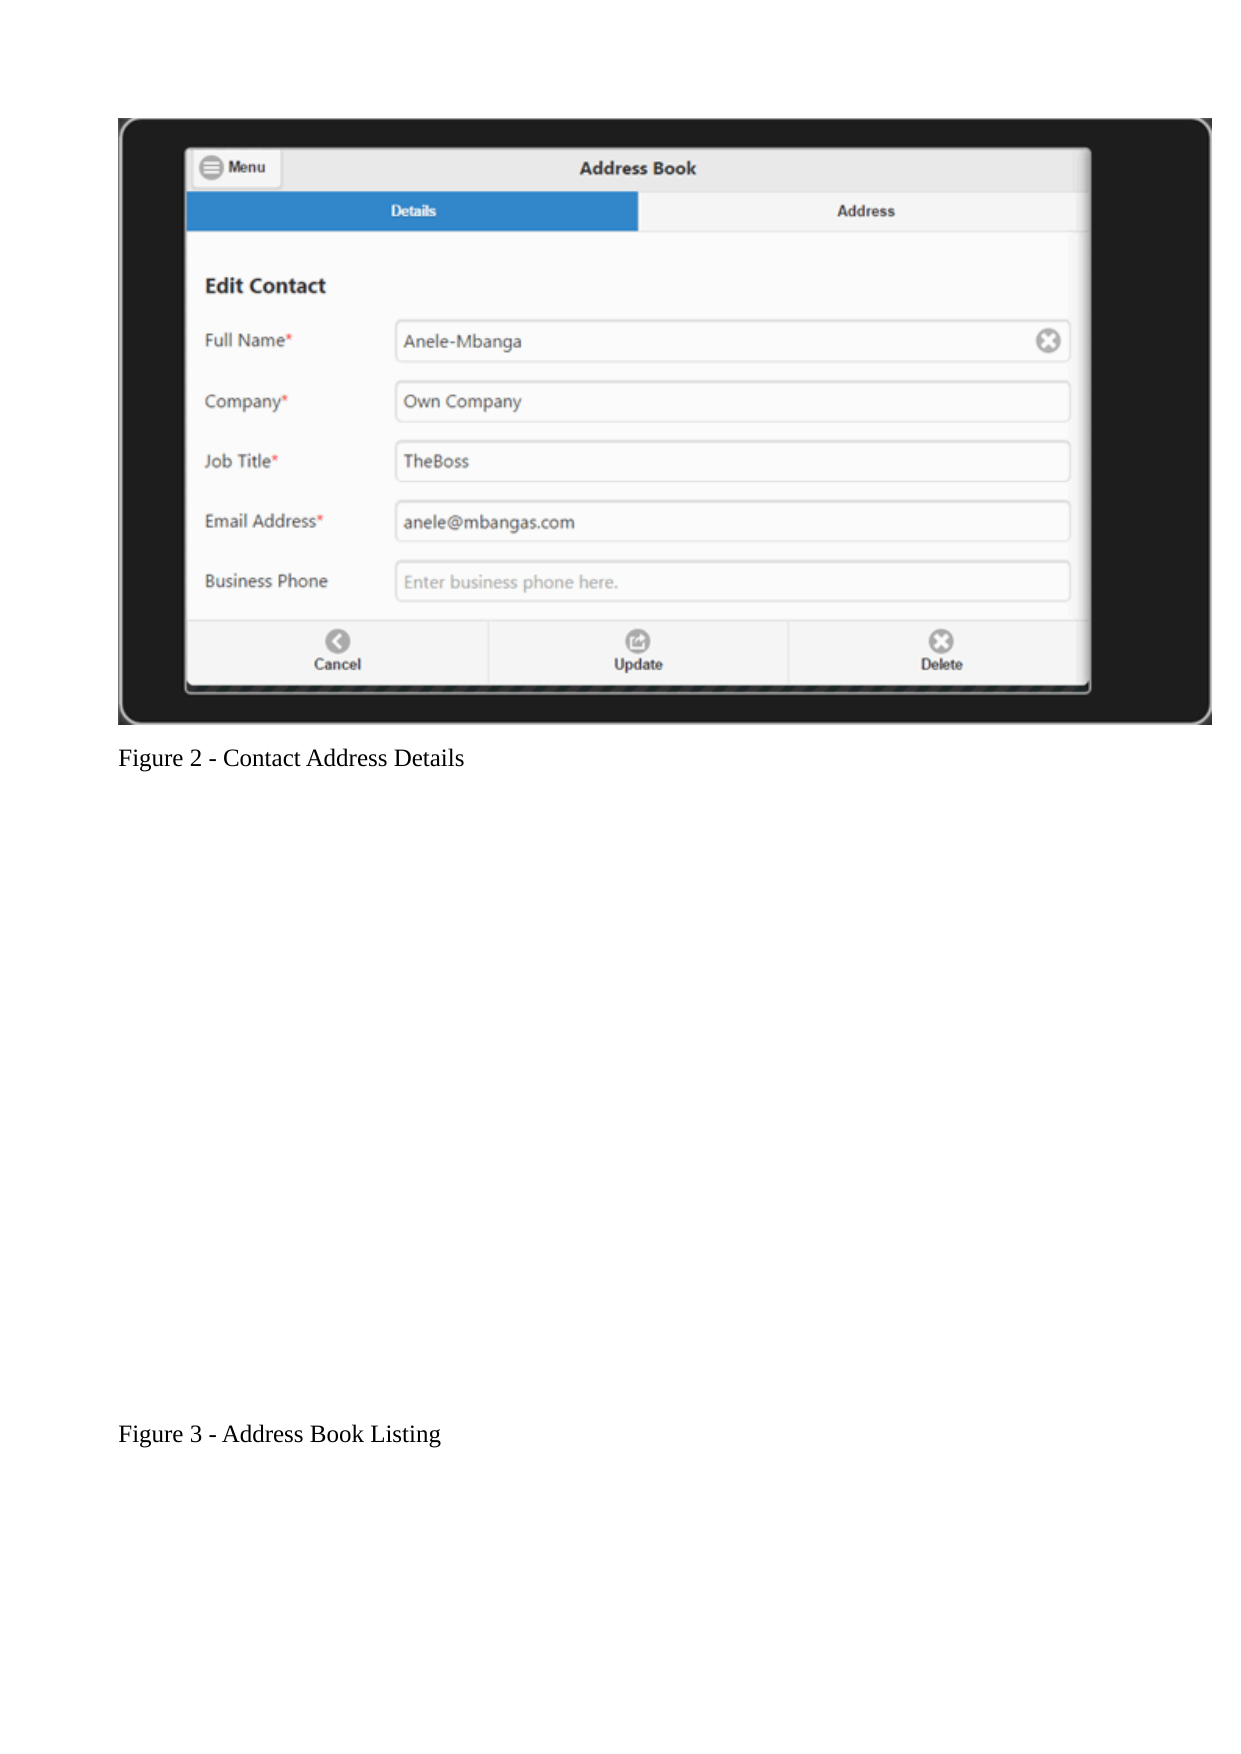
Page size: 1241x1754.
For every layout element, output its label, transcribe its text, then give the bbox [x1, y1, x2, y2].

text Figure 2 - Contact Address Details [118, 743, 1122, 772]
picture [118, 118, 1212, 725]
picture [118, 791, 1212, 1401]
text Figure 3 - Address Book Listing [118, 1419, 1122, 1448]
